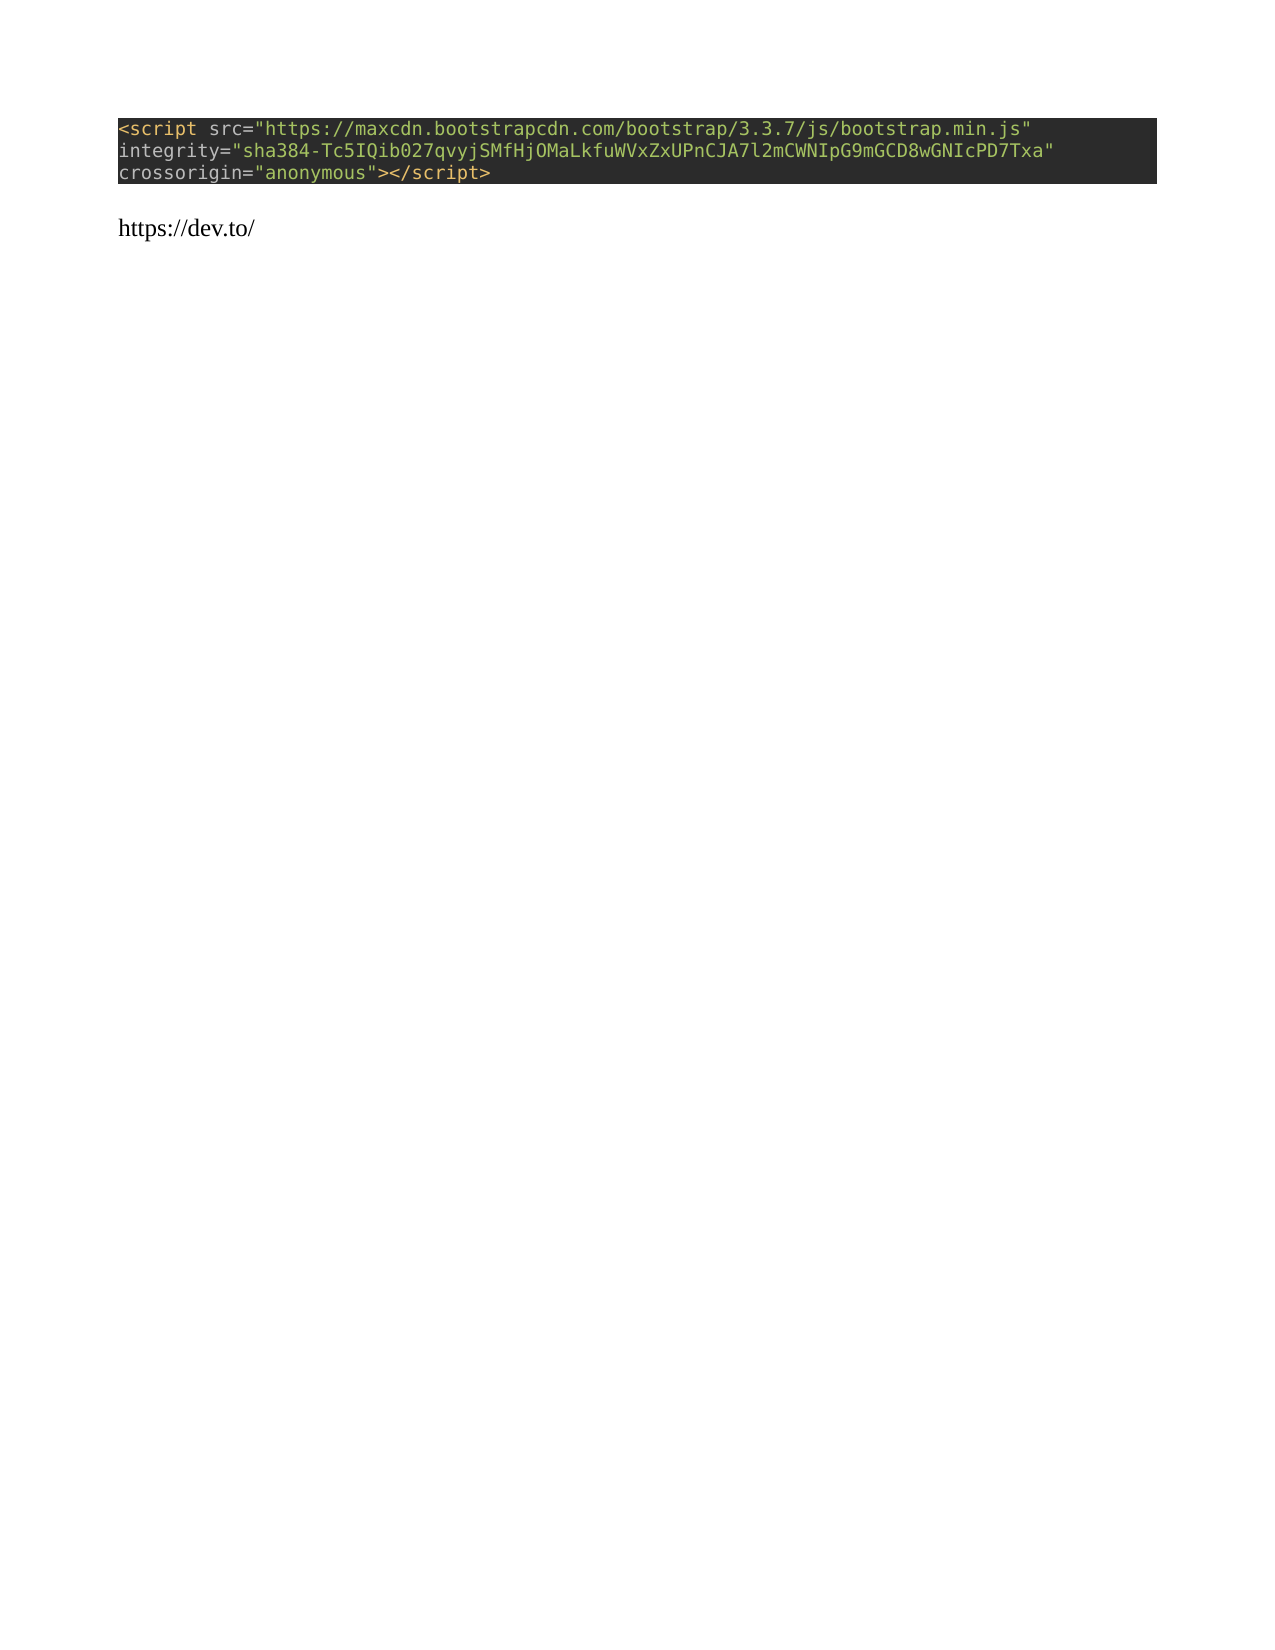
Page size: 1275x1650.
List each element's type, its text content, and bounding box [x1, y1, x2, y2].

text <script src="https://maxcdn.bootstrapcdn.com/bootstrap/3.3.7/js/bootstrap.min.js" integrity="sha384-Tc5IQib027qvyjSMfHjOMaLkfuWVxZxUPnCJA7l2mCWNIpG9mGCD8wGNIcPD7Txa" crossorigin="anonymous"></script> [118, 118, 1157, 184]
text https://dev.to/ [118, 213, 1157, 242]
